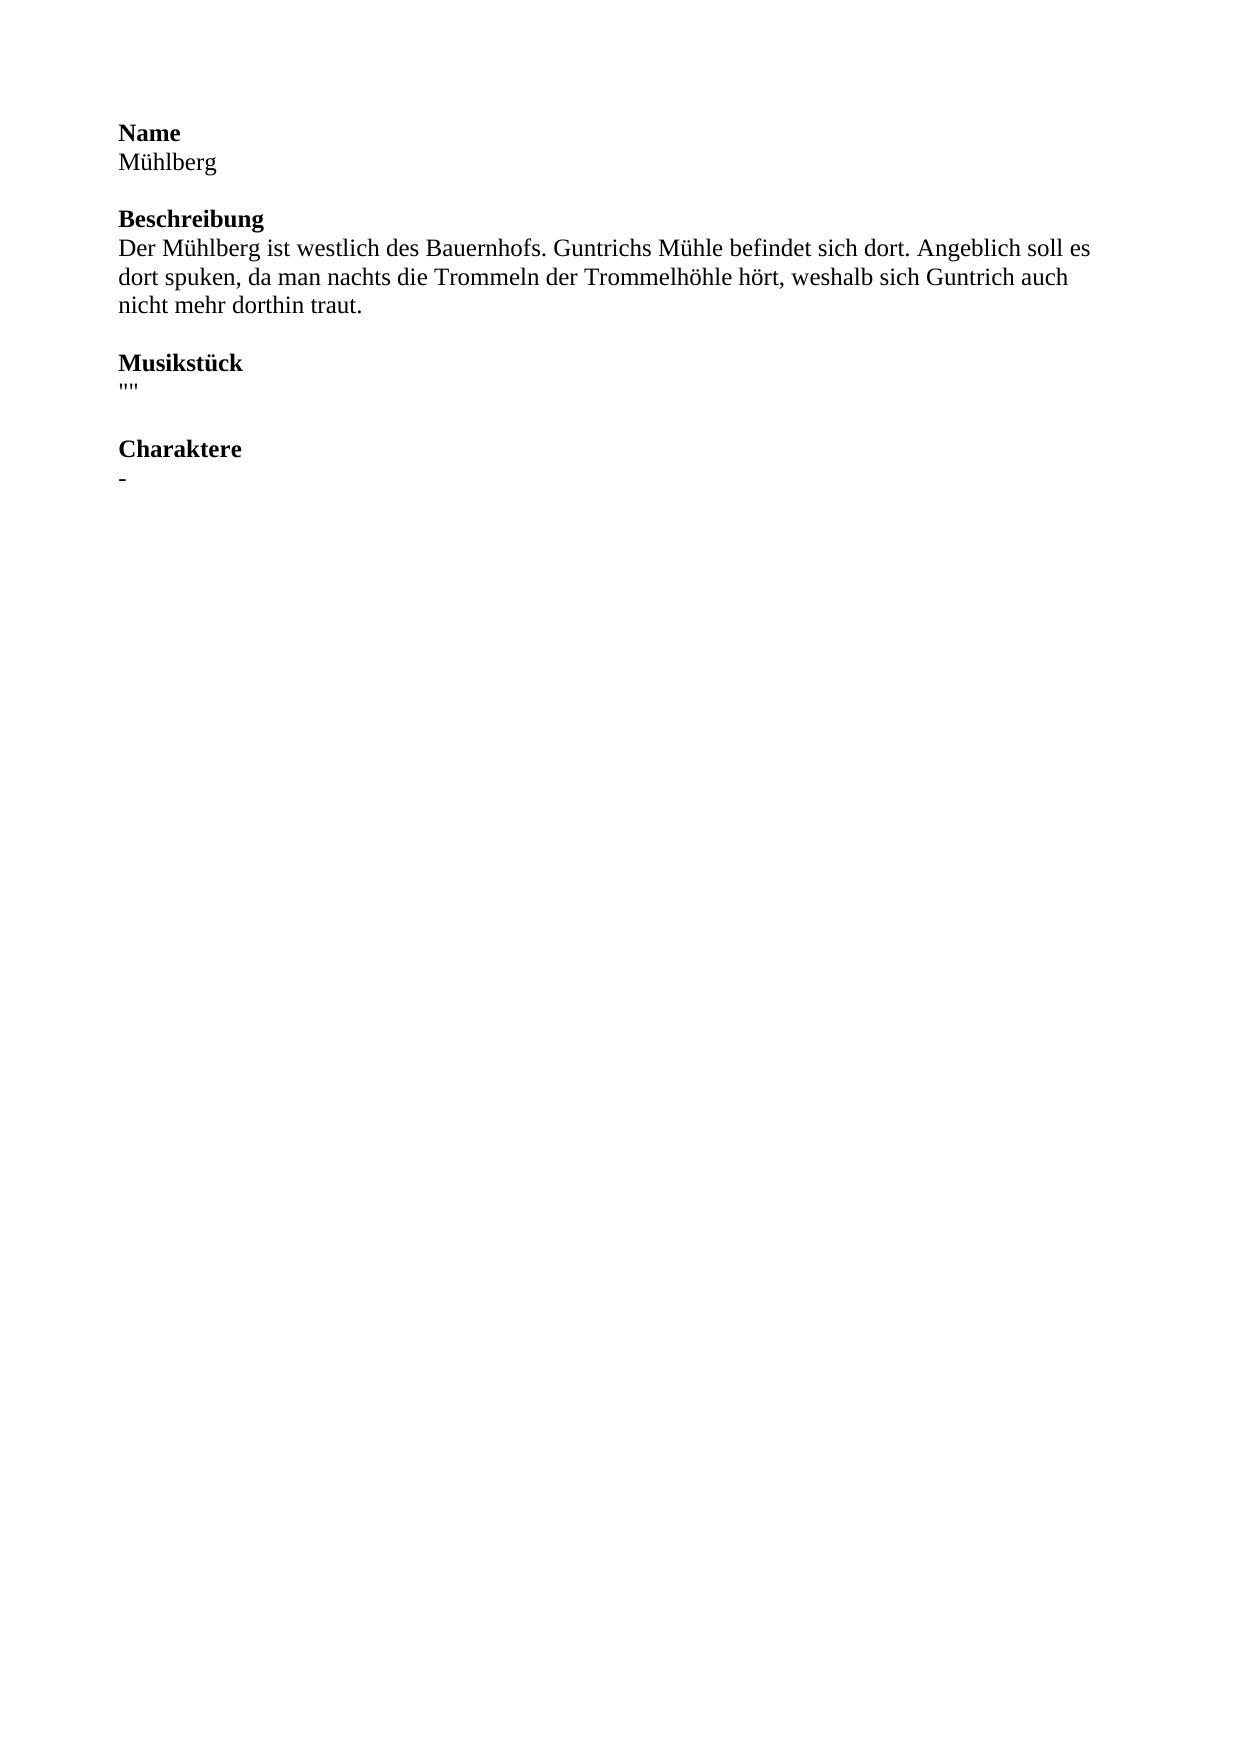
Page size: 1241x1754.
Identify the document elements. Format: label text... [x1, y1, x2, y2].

text Name [118, 118, 1122, 147]
text "" [118, 377, 1122, 406]
text Mühlberg [118, 147, 1122, 176]
text Beschreibung [118, 204, 1122, 233]
text Der Mühlberg ist westlich des Bauernhofs. Guntrichs Mühle befindet sich dort. Angeblich soll es dort spuken, da man nachts die Trommeln der Trommelhöhle hört, weshalb sich Guntrich auch nicht mehr dorthin traut. [118, 233, 1122, 319]
text - [118, 463, 1122, 492]
text Musikstück [118, 348, 1122, 377]
text Charaktere [118, 434, 1122, 463]
